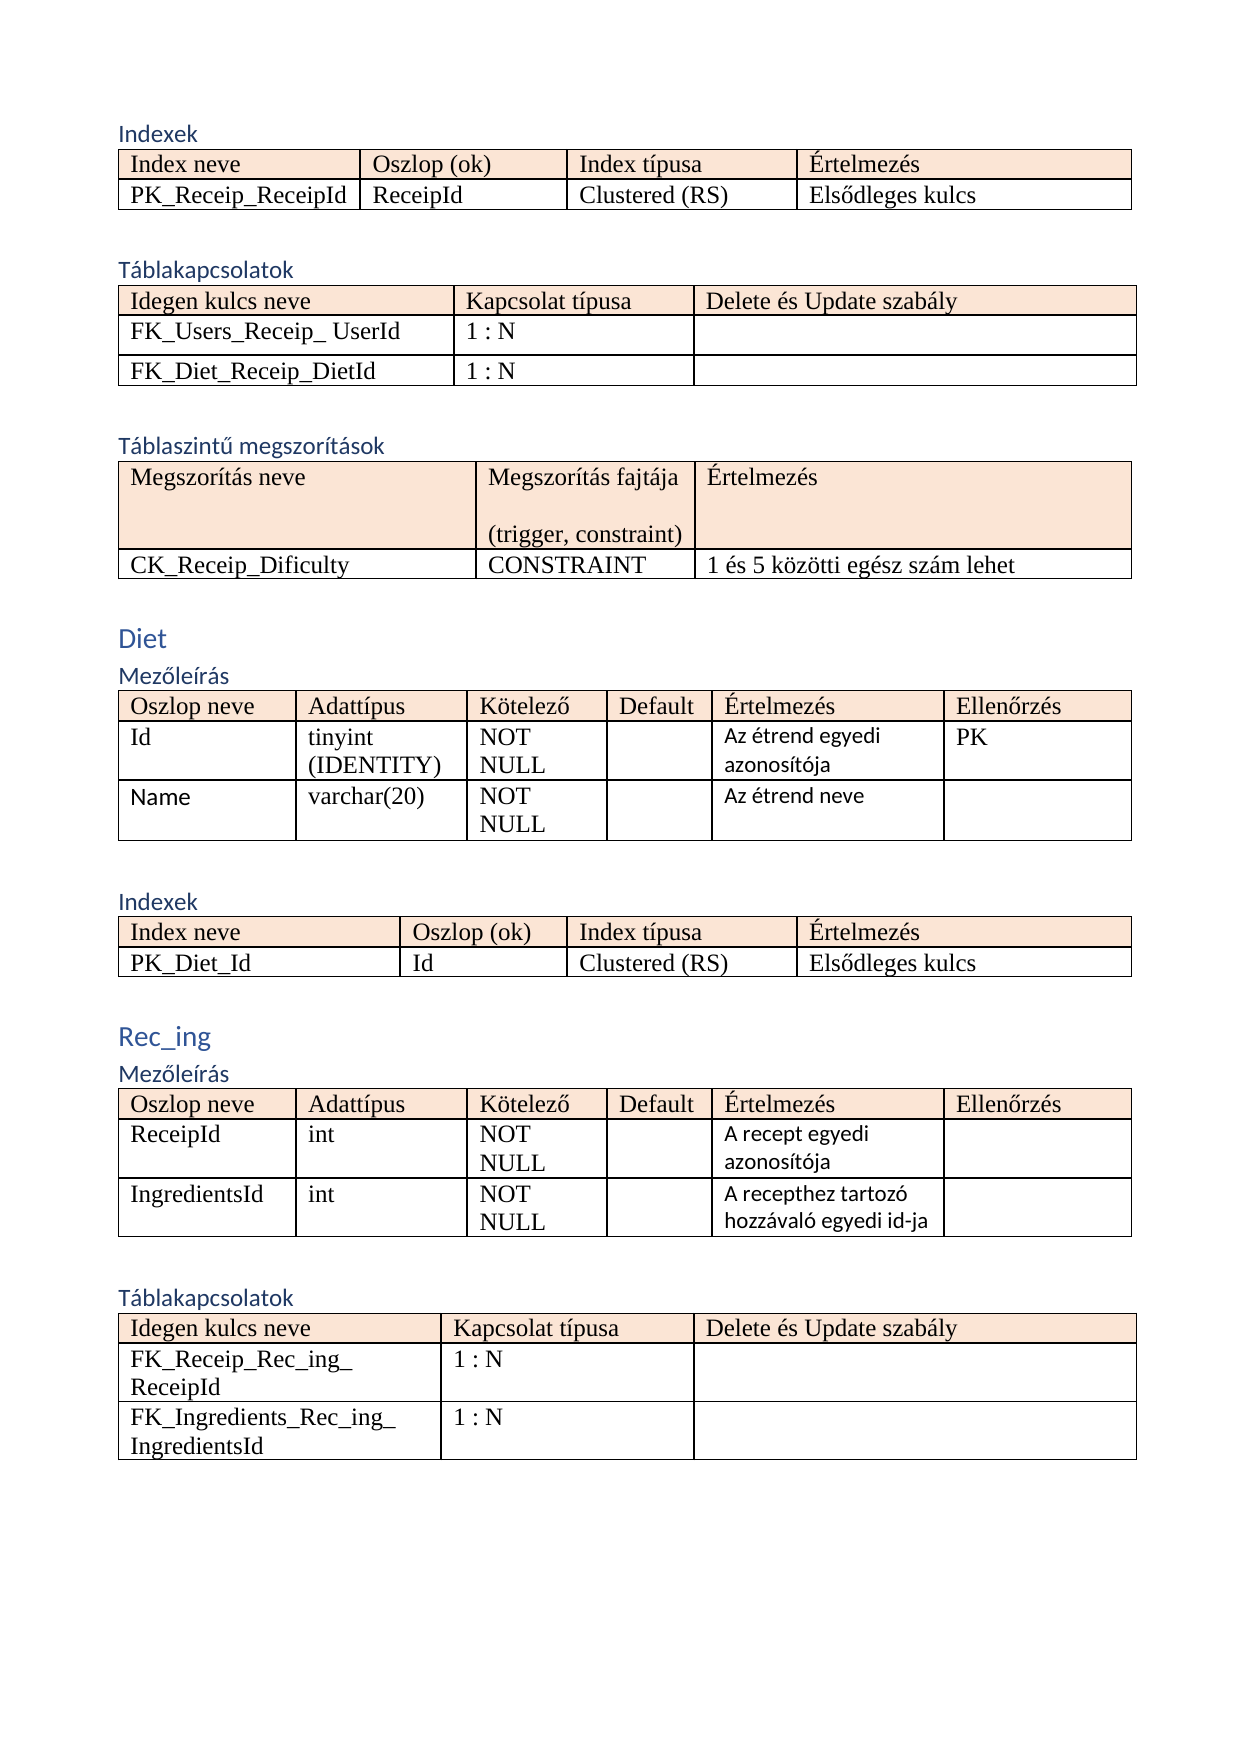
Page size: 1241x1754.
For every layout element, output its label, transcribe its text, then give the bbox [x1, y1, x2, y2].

table_cell [945, 1179, 1131, 1236]
table_header Default [608, 691, 711, 720]
table_cell 1 és 5 közötti egész szám lehet [696, 550, 1131, 578]
table_cell [695, 316, 1136, 354]
table_header Oszlop neve [119, 691, 295, 720]
table_cell [695, 1344, 1136, 1401]
table_cell int [297, 1120, 466, 1177]
text Indexek [118, 118, 1122, 149]
table_cell Id [401, 948, 566, 976]
table_cell FK_Users_Receip_ UserId [119, 316, 453, 354]
table_header Idegen kulcs neve [119, 1314, 440, 1342]
text Diet [118, 620, 1122, 656]
table_header Delete és Update szabály [695, 1314, 1136, 1342]
table_cell Clustered (RS) [568, 948, 796, 976]
text Táblakapcsolatok [118, 1282, 1122, 1312]
table_cell PK_Receip_ReceipId [119, 180, 359, 209]
table_header Értelmezés [798, 150, 1131, 178]
table_cell Elsődleges kulcs [798, 180, 1131, 209]
table_cell 1 : N [455, 356, 693, 385]
table_header Ellenőrzés [945, 1089, 1131, 1118]
table_cell NOT NULL [468, 722, 606, 779]
table_cell varchar(20) [297, 781, 466, 840]
text Rec_ing [118, 1018, 1122, 1053]
table_header Megszorítás neve [119, 462, 475, 548]
table_header Default [608, 1089, 711, 1118]
table_cell [608, 722, 711, 779]
table_cell ReceipId [119, 1120, 295, 1177]
table_cell A recepthez tartozó hozzávaló egyedi id-ja [713, 1179, 943, 1236]
table_cell [608, 1179, 711, 1236]
table_header Idegen kulcs neve [119, 286, 453, 314]
table_cell 1 : N [442, 1344, 693, 1401]
table_header Index neve [119, 150, 359, 178]
table_header Megszorítás fajtája (trigger, constraint) [477, 462, 694, 548]
table_cell NOT NULL [468, 1120, 606, 1177]
table_cell CK_Receip_Dificulty [119, 550, 475, 578]
table_header Oszlop (ok) [361, 150, 566, 178]
table_header Ellenőrzés [945, 691, 1131, 720]
table_cell 1 : N [442, 1402, 693, 1459]
text Mezőleírás [118, 1058, 1122, 1088]
table_header Adattípus [297, 691, 466, 720]
text Táblaszintű megszorítások [118, 431, 1122, 461]
table_cell Az étrend egyedi azonosítója [713, 722, 943, 779]
text Mezőleírás [118, 660, 1122, 690]
table_cell Name [119, 781, 295, 840]
table_cell Id [119, 722, 295, 779]
table_header Kötelező [468, 1089, 606, 1118]
table_cell [695, 1402, 1136, 1459]
table_cell NOT NULL [468, 1179, 606, 1236]
table_cell FK_Diet_Receip_DietId [119, 356, 453, 385]
table_cell [608, 781, 711, 840]
table_cell [945, 781, 1131, 840]
table_header Index típusa [568, 150, 796, 178]
table_cell Clustered (RS) [568, 180, 796, 209]
table_header Delete és Update szabály [695, 286, 1136, 314]
table_header Adattípus [297, 1089, 466, 1118]
table_cell CONSTRAINT [477, 550, 694, 578]
table_header Oszlop (ok) [401, 917, 566, 946]
table_cell IngredientsId [119, 1179, 295, 1236]
table_header Index neve [119, 917, 399, 946]
text Indexek [118, 886, 1122, 916]
table_header Értelmezés [798, 917, 1131, 946]
table_header Oszlop neve [119, 1089, 295, 1118]
table_cell [695, 356, 1136, 385]
table_cell [945, 1120, 1131, 1177]
table_header Értelmezés [713, 691, 943, 720]
text Táblakapcsolatok [118, 254, 1122, 285]
table_cell FK_Receip_Rec_ing_ ReceipId [119, 1344, 440, 1401]
table_header Kötelező [468, 691, 606, 720]
table_header Kapcsolat típusa [442, 1314, 693, 1342]
table_header Értelmezés [696, 462, 1131, 548]
table_cell int [297, 1179, 466, 1236]
table_cell ReceipId [361, 180, 566, 209]
table_header Index típusa [568, 917, 796, 946]
table_cell NOT NULL [468, 781, 606, 840]
table_cell PK [945, 722, 1131, 779]
table_cell [608, 1120, 711, 1177]
table_cell tinyint (IDENTITY) [297, 722, 466, 779]
table_cell PK_Diet_Id [119, 948, 399, 976]
table_header Értelmezés [713, 1089, 943, 1118]
table_cell 1 : N [455, 316, 693, 354]
table_header Kapcsolat típusa [455, 286, 693, 314]
table_cell FK_Ingredients_Rec_ing_ IngredientsId [119, 1402, 440, 1459]
table_cell Az étrend neve [713, 781, 943, 840]
table_cell Elsődleges kulcs [798, 948, 1131, 976]
table_cell A recept egyedi azonosítója [713, 1120, 943, 1177]
